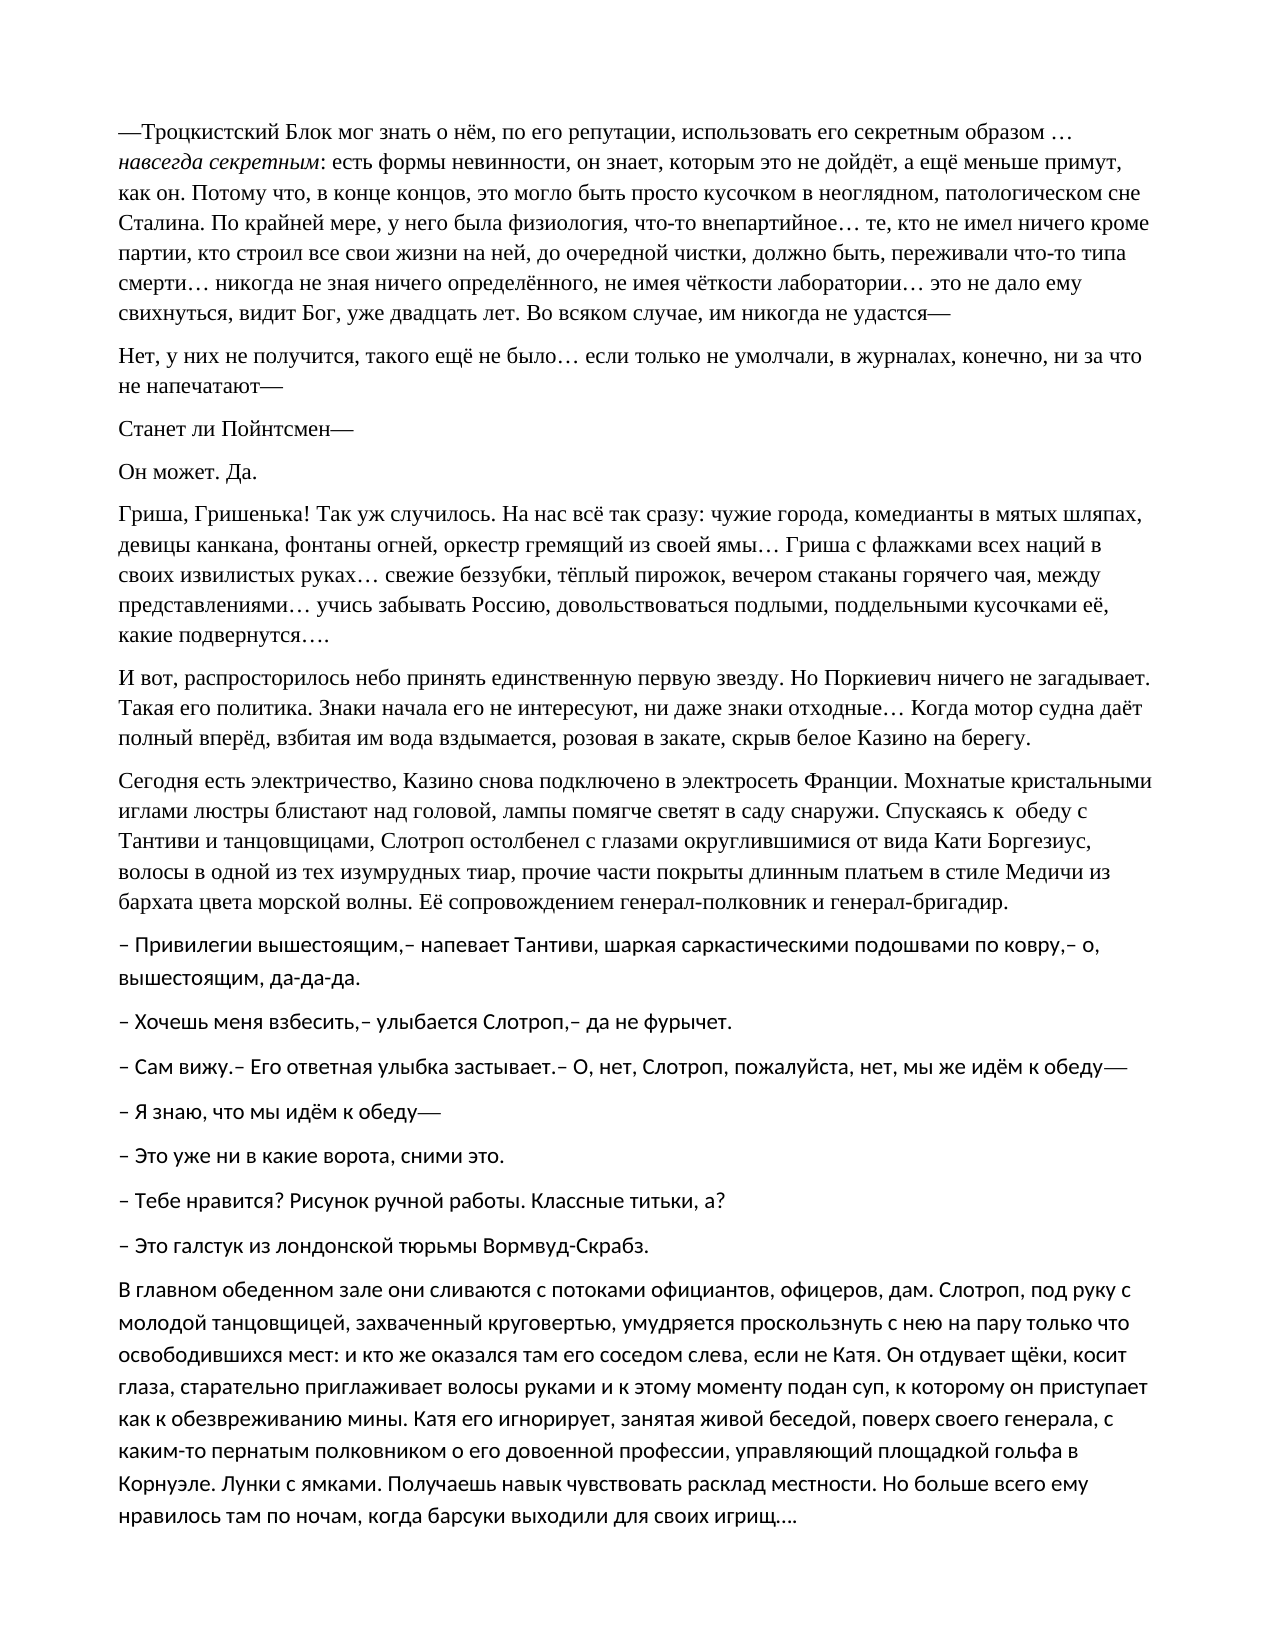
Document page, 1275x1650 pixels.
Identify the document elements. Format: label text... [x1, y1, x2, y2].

text Станет ли Пойнтсмен— [118, 415, 1157, 441]
text В главном обеденном зале они сливаются с потоками официантов, офицеров, дам. Слотроп, под руку с молодой танцовщицей, захваченный круговертью, умудряется проскользнуть с нею на пару только что освободившихся мест: и кто же оказался там его соседом слева, если не Катя. Он отдувает щёки, косит глаза, старательно приглаживает волосы руками и к этому моменту подан суп, к которому он приступает как к обезвреживанию мины. Катя его игнорирует, занятая живой беседой, поверх своего генерала, с каким-то пернатым полковником о его довоенной профессии, управляющий площадкой гольфа в Корнуэле. Лунки с ямками. Получаешь навык чувствовать расклад местности. Но больше всего ему нравилось там по ночам, когда барсуки выходили для своих игрищ…. [118, 1276, 1157, 1529]
text Сегодня есть электричество, Казино снова подключено в электросеть Франции. Мохнатые кристальными иглами люстры блистают над головой, лампы помягче светят в саду снаружи. Спускаясь к обеду с Тантиви и танцовщицами, Слотроп остолбенел с глазами округлившимися от вида Кати Боргезиус, волосы в одной из тех изумрудных тиар, прочие части покрыты длинным платьем в стиле Медичи из бархата цвета морской волны. Её сопровождением генерал-полковник и генерал-бригадир. [118, 767, 1157, 914]
text – Я знаю, что мы идём к обеду— [118, 1097, 1157, 1125]
text И вот, распросторилось небо принять единственную первую звезду. Но Поркиевич ничего не загадывает. Такая его политика. Знаки начала его не интересуют, ни даже знаки отходные… Когда мотор судна даёт полный вперёд, взбитая им вода вздымается, розовая в закате, скрыв белое Казино на берегу. [118, 664, 1157, 751]
text Гриша, Гришенька! Так уж случилось. На нас всё так сразу: чужие города, комедианты в мятых шляпах, девицы канкана, фонтаны огней, оркестр гремящий из своей ямы… Гриша с флажками всех наций в своих извилистых руках… свежие беззубки, тёплый пирожок, вечером стаканы горячего чая, между представлениями… учись забывать Россию, довольствоваться подлыми, поддельными кусочками её, какие подвернутся…. [118, 500, 1157, 648]
text —Троцкистский Блок мог знать о нём, по его репутации, использовать его секретным образом … навсегда секретным: есть формы невинности, он знает, которым это не дойдёт, а ещё меньше примут, как он. Потому что, в конце концов, это могло быть просто кусочком в неоглядном, патологическом сне Сталина. По крайней мере, у него была физиология, что-то внепартийное… те, кто не имел ничего кроме партии, кто строил все свои жизни на ней, до очередной чистки, должно быть, переживали что-то типа смерти… никогда не зная ничего определённого, не имея чёткости лаборатории… это не дало ему свихнуться, видит Бог, уже двадцать лет. Во всяком случае, им никогда не удастся— [118, 118, 1157, 326]
text – Привилегии вышестоящим,– напевает Тантиви, шаркая саркастическими подошвами по ковру,– о, вышестоящим, да-да-да. [118, 931, 1157, 991]
text Он может. Да. [118, 458, 1157, 484]
text – Сам вижу.– Его ответная улыбка застывает.– О, нет, Слотроп, пожалуйста, нет, мы же идём к обеду— [118, 1052, 1157, 1080]
text – Это галстук из лондонской тюрьмы Вормвуд-Скрабз. [118, 1231, 1157, 1259]
text Нет, у них не получится, такого ещё не было… если только не умолчали, в журналах, конечно, ни за что не напечатают— [118, 342, 1157, 399]
text – Тебе нравится? Рисунок ручной работы. Классные титьки, а? [118, 1186, 1157, 1214]
text – Это уже ни в какие ворота, сними это. [118, 1142, 1157, 1169]
text – Хочешь меня взбесить,– улыбается Слотроп,– да не фурычет. [118, 1007, 1157, 1036]
